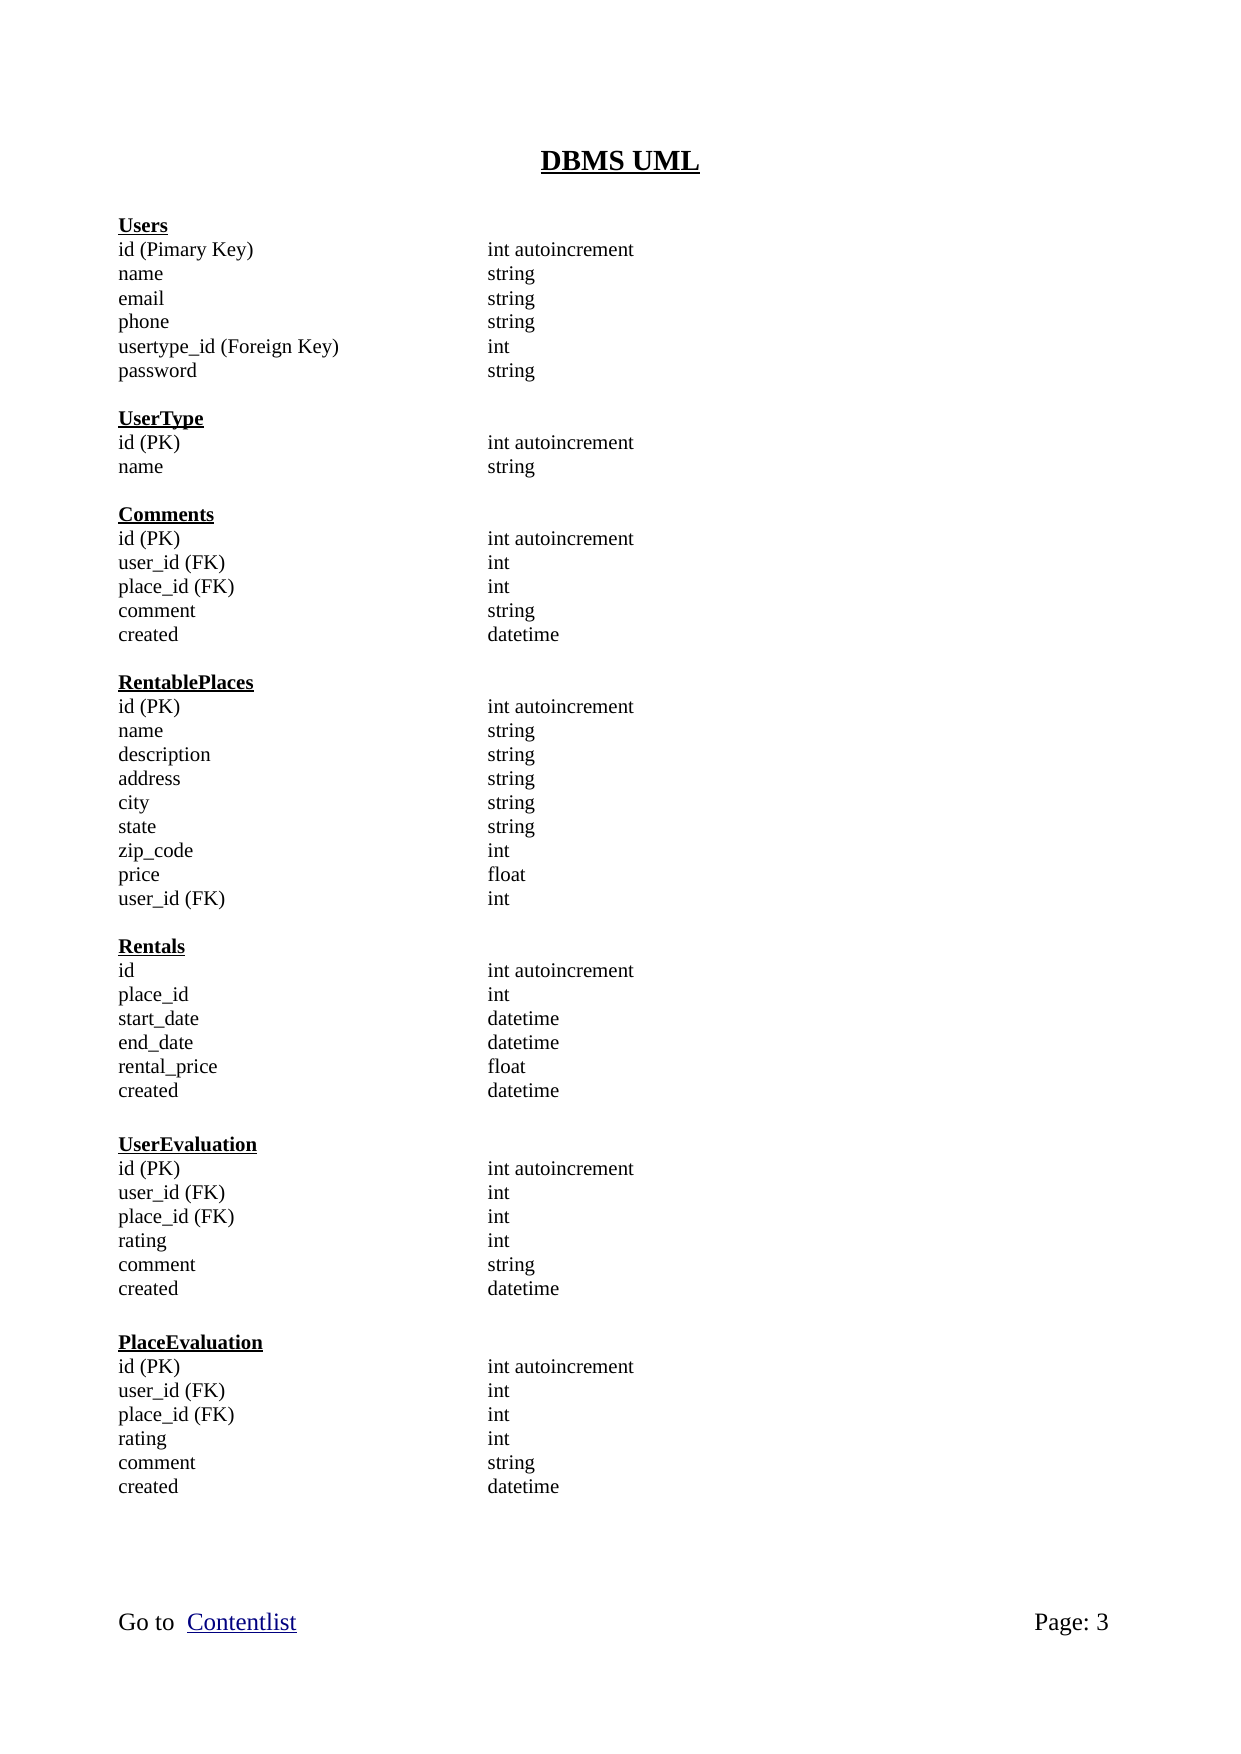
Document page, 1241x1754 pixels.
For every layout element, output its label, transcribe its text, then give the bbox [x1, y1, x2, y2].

text id (Pimary Key) int autoincrement [118, 237, 1122, 261]
text name string [118, 261, 1122, 285]
text password string [118, 358, 1122, 382]
text created datetime [118, 622, 1122, 646]
text UserEvaluation id (PK) int autoincrement user_id (FK) int place_id (FK) int rating int comment string created datetime [118, 1132, 1122, 1300]
text id (PK) int autoincrement [118, 526, 1122, 550]
text phone string [118, 309, 1122, 333]
text address string [118, 766, 1122, 790]
text email string [118, 285, 1122, 309]
text description string [118, 742, 1122, 766]
text UserType [118, 406, 1122, 430]
text Comments [118, 502, 1122, 526]
subtitle DBMS UML [118, 143, 1122, 177]
text id (PK) int autoincrement [118, 694, 1122, 718]
text PlaceEvaluation id (PK) int autoincrement user_id (FK) int place_id (FK) int rating int comment string created datetime [118, 1330, 1122, 1498]
text zip_code int [118, 838, 1122, 862]
text RentablePlaces [118, 669, 1122, 694]
text user_id (FK) int [118, 886, 1122, 910]
text Users [118, 189, 1122, 237]
text state string [118, 814, 1122, 838]
text price float [118, 862, 1122, 886]
text city string [118, 790, 1122, 814]
text user_id (FK) int [118, 550, 1122, 574]
text Rentals id int autoincrement place_id int start_date datetime end_date datetime rental_price float created datetime [118, 934, 1122, 1102]
text name string [118, 454, 1122, 478]
text usertype_id (Foreign Key) int [118, 333, 1122, 358]
text place_id (FK) int [118, 574, 1122, 598]
text comment string [118, 598, 1122, 622]
text id (PK) int autoincrement [118, 430, 1122, 454]
text name string [118, 718, 1122, 742]
